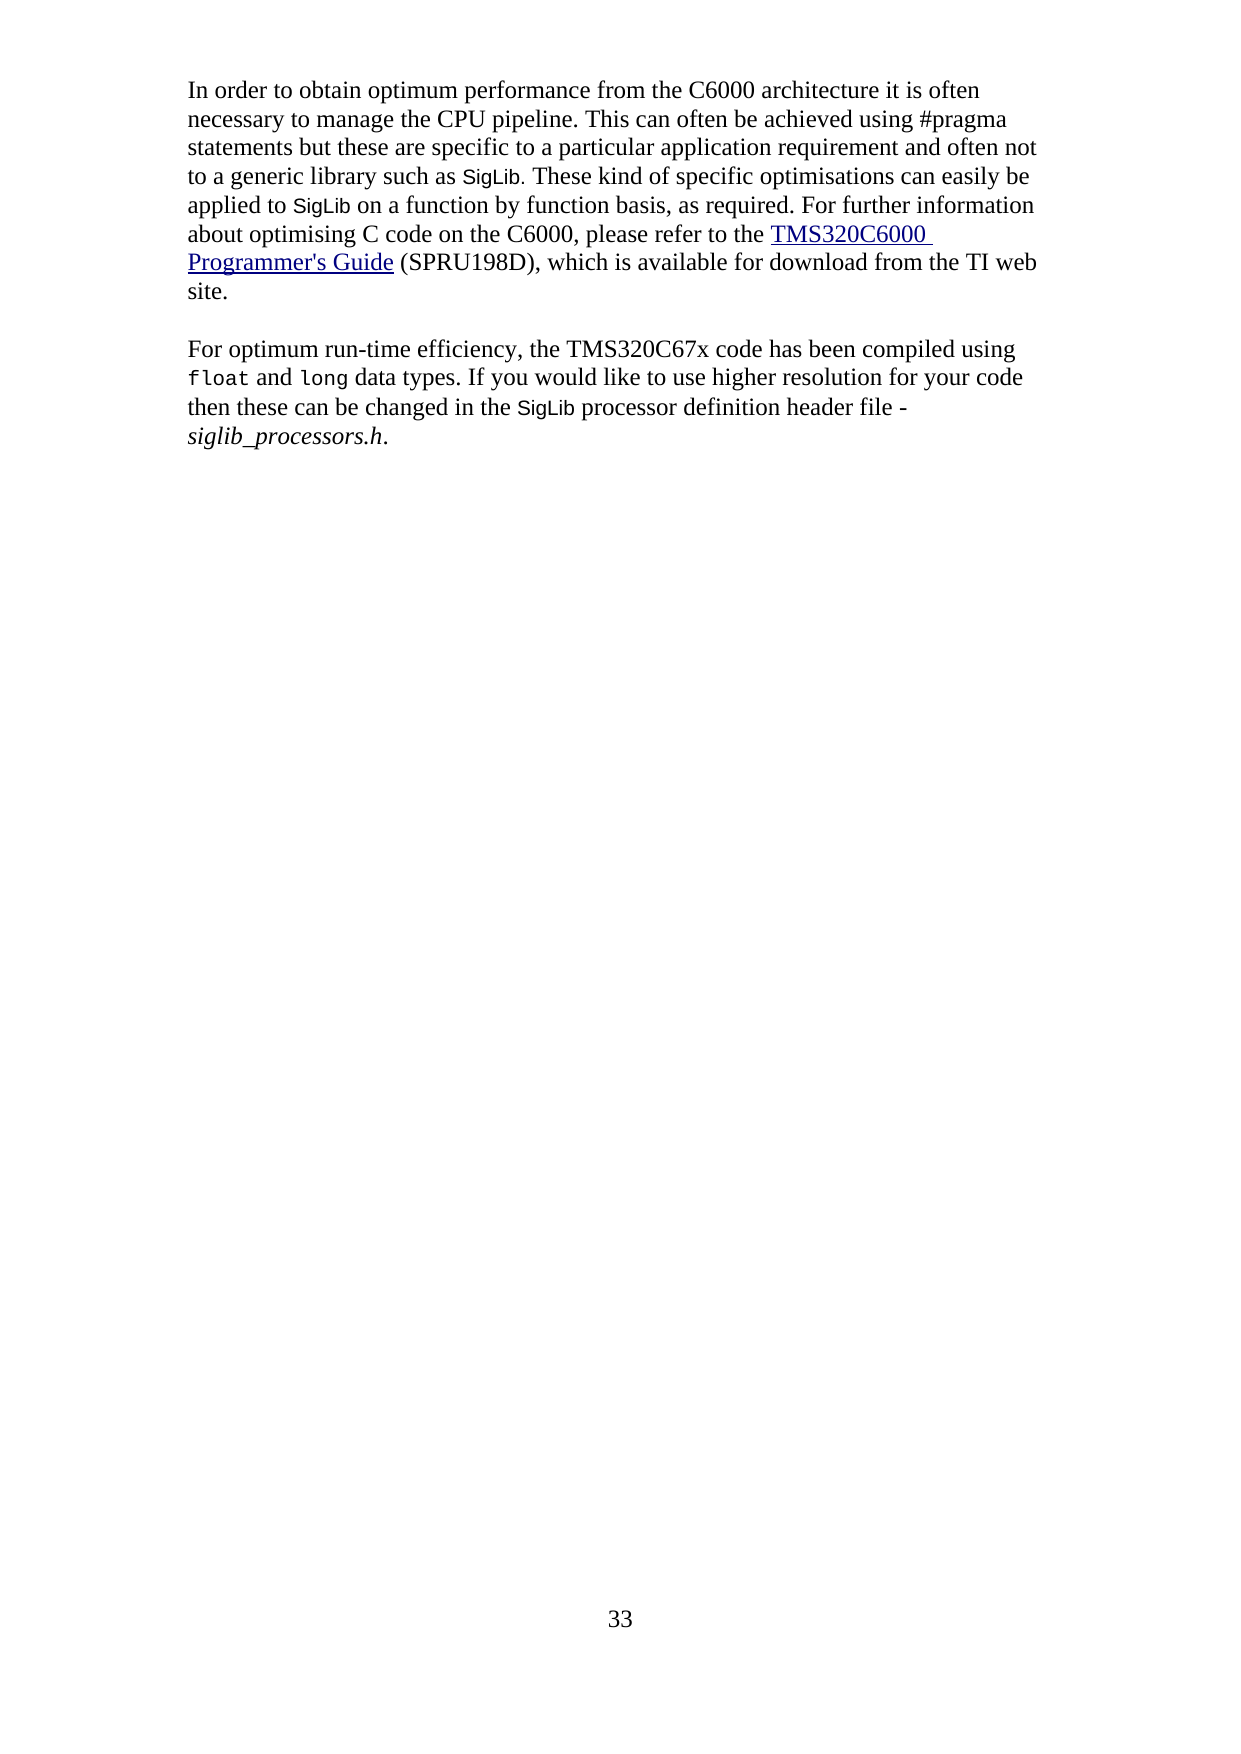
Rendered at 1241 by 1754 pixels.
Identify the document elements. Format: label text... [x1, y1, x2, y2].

text In order to obtain optimum performance from the C6000 architecture it is often necessary to manage the CPU pipeline. This can often be achieved using #pragma statements but these are specific to a particular application requirement and often not to a generic library such as SigLib. These kind of specific optimisations can easily be applied to SigLib on a function by function basis, as required. For further information about optimising C code on the C6000, please refer to the TMS320C6000 Programmer's Guide (SPRU198D), which is available for download from the TI web site. [187, 75, 1053, 305]
text For optimum run-time efficiency, the TMS320C67x code has been compiled using float and long data types. If you would like to use higher resolution for your code then these can be changed in the SigLib processor definition header file - siglib_processors.h. [187, 334, 1053, 449]
